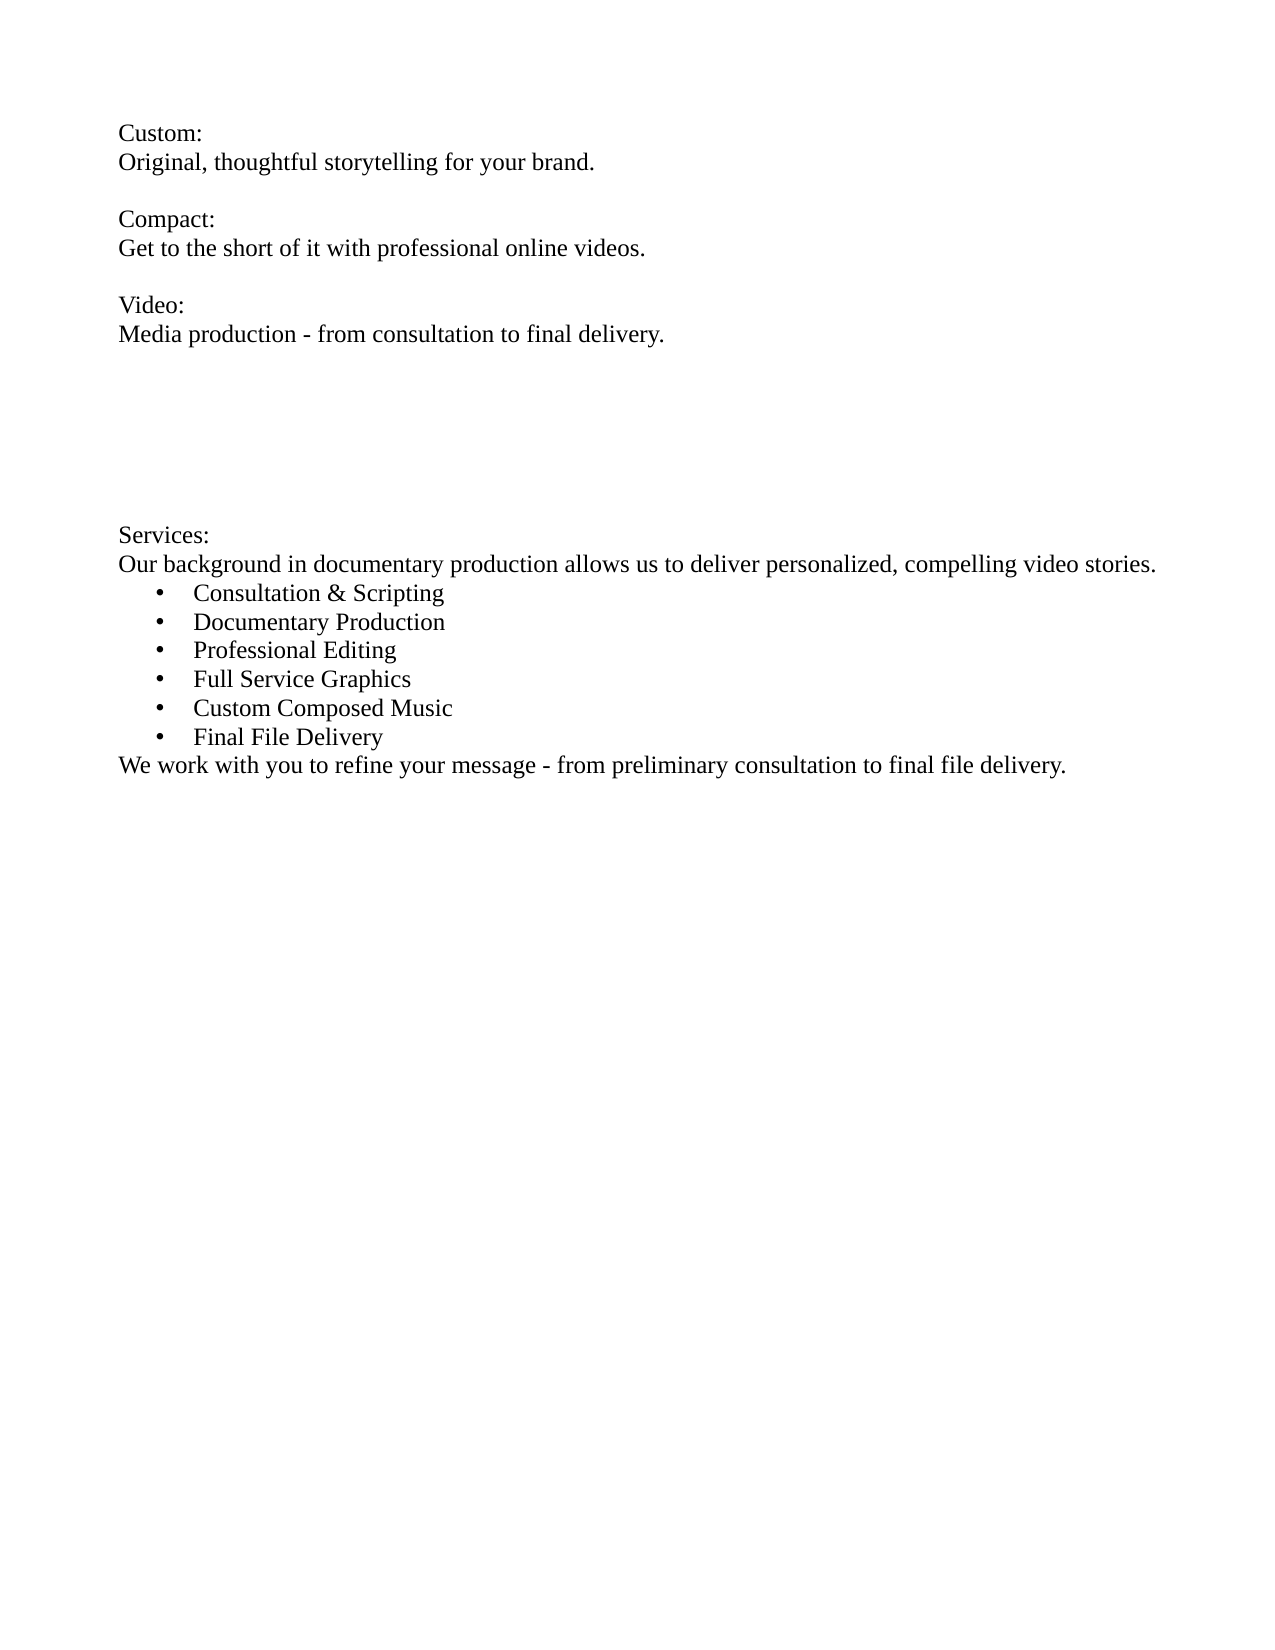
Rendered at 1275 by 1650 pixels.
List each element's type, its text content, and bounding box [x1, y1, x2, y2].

list Professional Editing [156, 636, 1157, 664]
text Get to the short of it with professional online videos. [118, 233, 1157, 262]
text Custom: [118, 118, 1157, 147]
list Final File Delivery [156, 722, 1157, 751]
text Services: [118, 521, 1157, 549]
text Media production - from consultation to final delivery. [118, 319, 1157, 348]
list Custom Composed Music [156, 693, 1157, 722]
text Our background in documentary production allows us to deliver personalized, compelling video stories. [118, 549, 1157, 578]
list Documentary Production [156, 607, 1157, 636]
text Video: [118, 291, 1157, 319]
list Consultation & Scripting [156, 578, 1157, 607]
text Original, thoughtful storytelling for your brand. [118, 147, 1157, 176]
list Full Service Graphics [156, 664, 1157, 693]
text We work with you to refine your message - from preliminary consultation to final file delivery. [118, 751, 1157, 779]
text Compact: [118, 204, 1157, 233]
